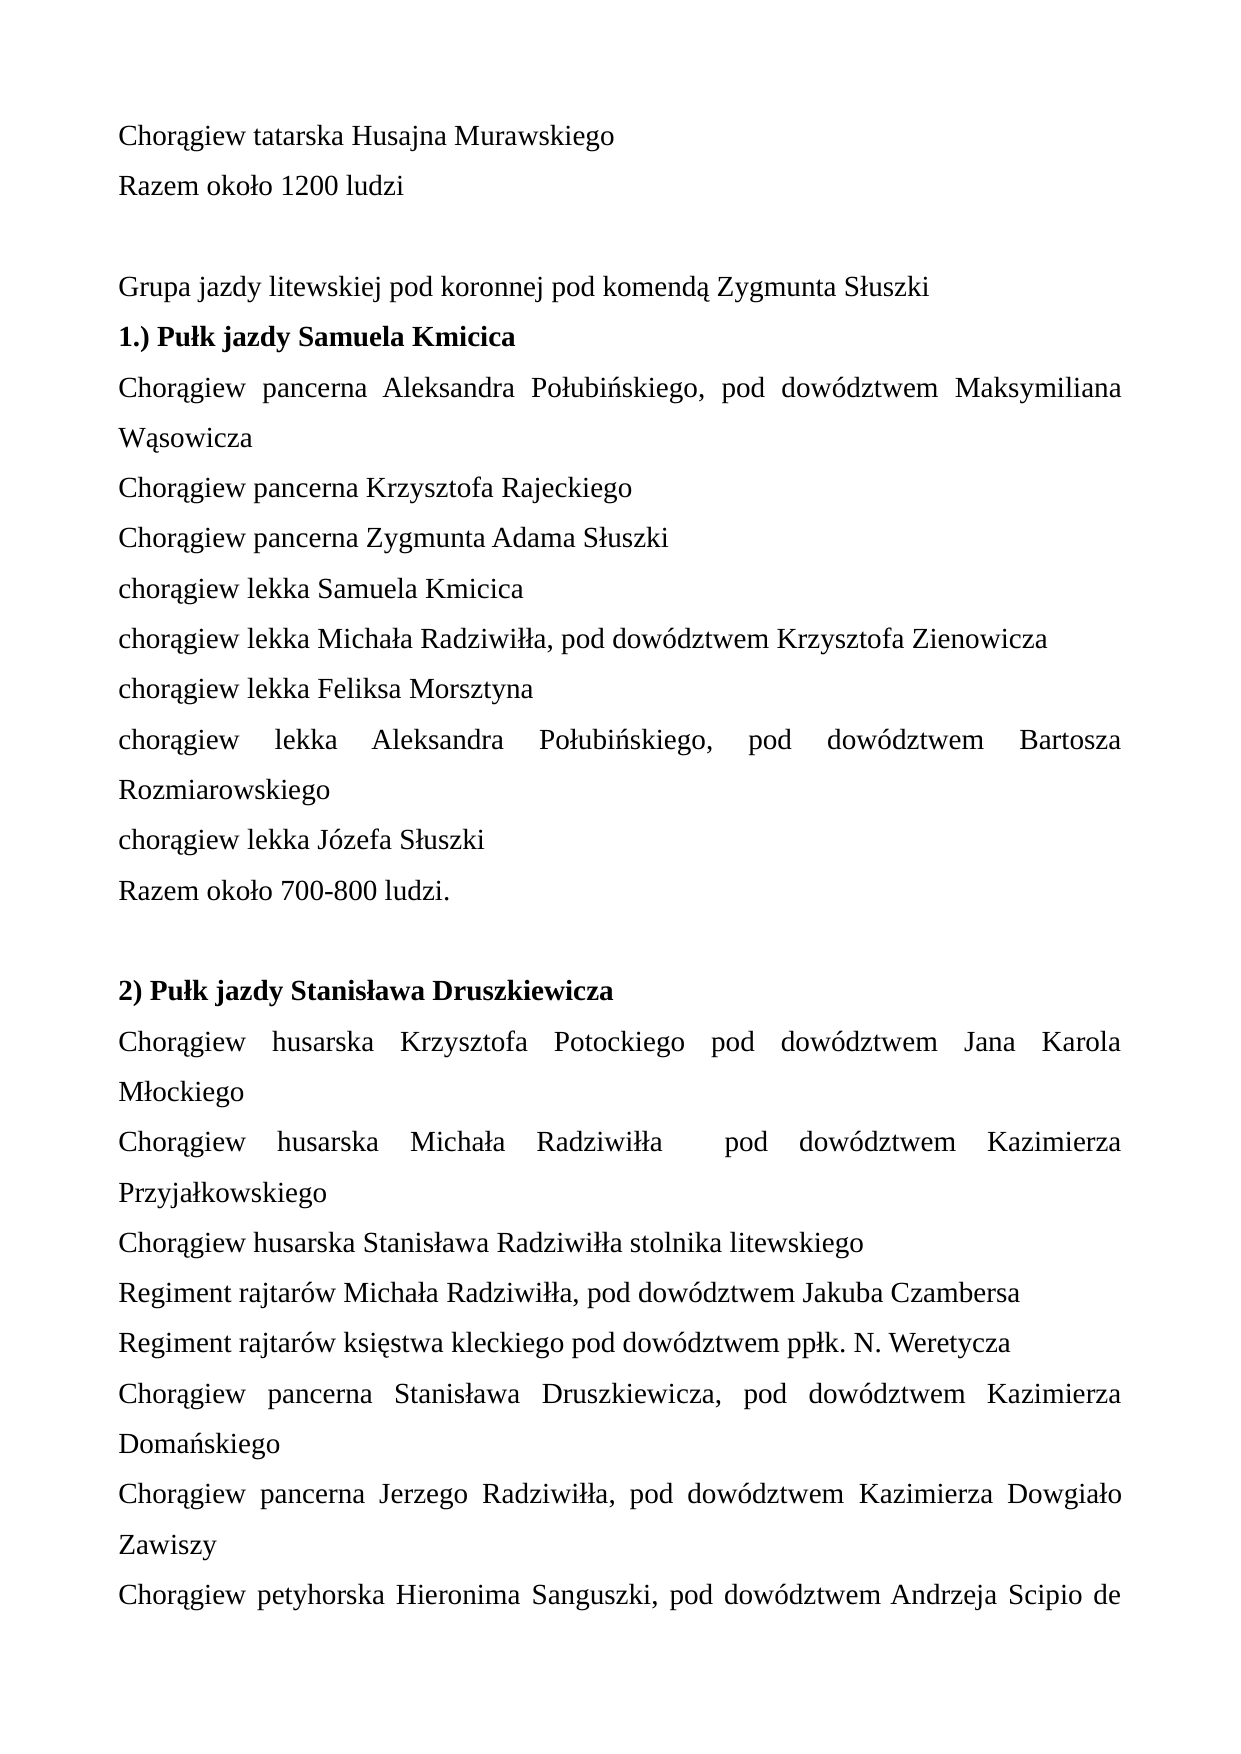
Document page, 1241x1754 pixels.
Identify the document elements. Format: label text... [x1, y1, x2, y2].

text Chorągiew pancerna Zygmunta Adama Słuszki [118, 521, 1122, 554]
text Razem około 1200 ludzi [118, 168, 1122, 202]
text Razem około 700-800 ludzi. [118, 873, 1122, 906]
text Chorągiew husarska Krzysztofa Potockiego pod dowództwem Jana Karola Młockiego [118, 1024, 1122, 1108]
text Chorągiew pancerna Aleksandra Połubińskiego, pod dowództwem Maksymiliana Wąsowicza [118, 370, 1122, 453]
text chorągiew lekka Feliksa Morsztyna [118, 672, 1122, 705]
text Chorągiew pancerna Stanisława Druszkiewicza, pod dowództwem Kazimierza Domańskiego [118, 1376, 1122, 1460]
text Regiment rajtarów Michała Radziwiłła, pod dowództwem Jakuba Czambersa [118, 1275, 1122, 1309]
text Regiment rajtarów księstwa kleckiego pod dowództwem ppłk. N. Weretycza [118, 1326, 1122, 1359]
text Chorągiew petyhorska Hieronima Sanguszki, pod dowództwem Andrzeja Scipio de [118, 1577, 1122, 1611]
text chorągiew lekka Samuela Kmicica [118, 571, 1122, 604]
text 2) Pułk jazdy Stanisława Druszkiewicza [118, 973, 1122, 1007]
text 1.) Pułk jazdy Samuela Kmicica [118, 319, 1122, 353]
text chorągiew lekka Józefa Słuszki [118, 822, 1122, 856]
text Grupa jazdy litewskiej pod koronnej pod komendą Zygmunta Słuszki [118, 269, 1122, 303]
text Chorągiew husarska Stanisława Radziwiłła stolnika litewskiego [118, 1225, 1122, 1258]
text Chorągiew tatarska Husajna Murawskiego [118, 118, 1122, 152]
text Chorągiew pancerna Krzysztofa Rajeckiego [118, 470, 1122, 504]
text Chorągiew pancerna Jerzego Radziwiłła, pod dowództwem Kazimierza Dowgiało Zawiszy [118, 1477, 1122, 1560]
text Chorągiew husarska Michała Radziwiłła pod dowództwem Kazimierza Przyjałkowskiego [118, 1124, 1122, 1208]
text chorągiew lekka Aleksandra Połubińskiego, pod dowództwem Bartosza Rozmiarowskiego [118, 722, 1122, 806]
text chorągiew lekka Michała Radziwiłła, pod dowództwem Krzysztofa Zienowicza [118, 621, 1122, 655]
